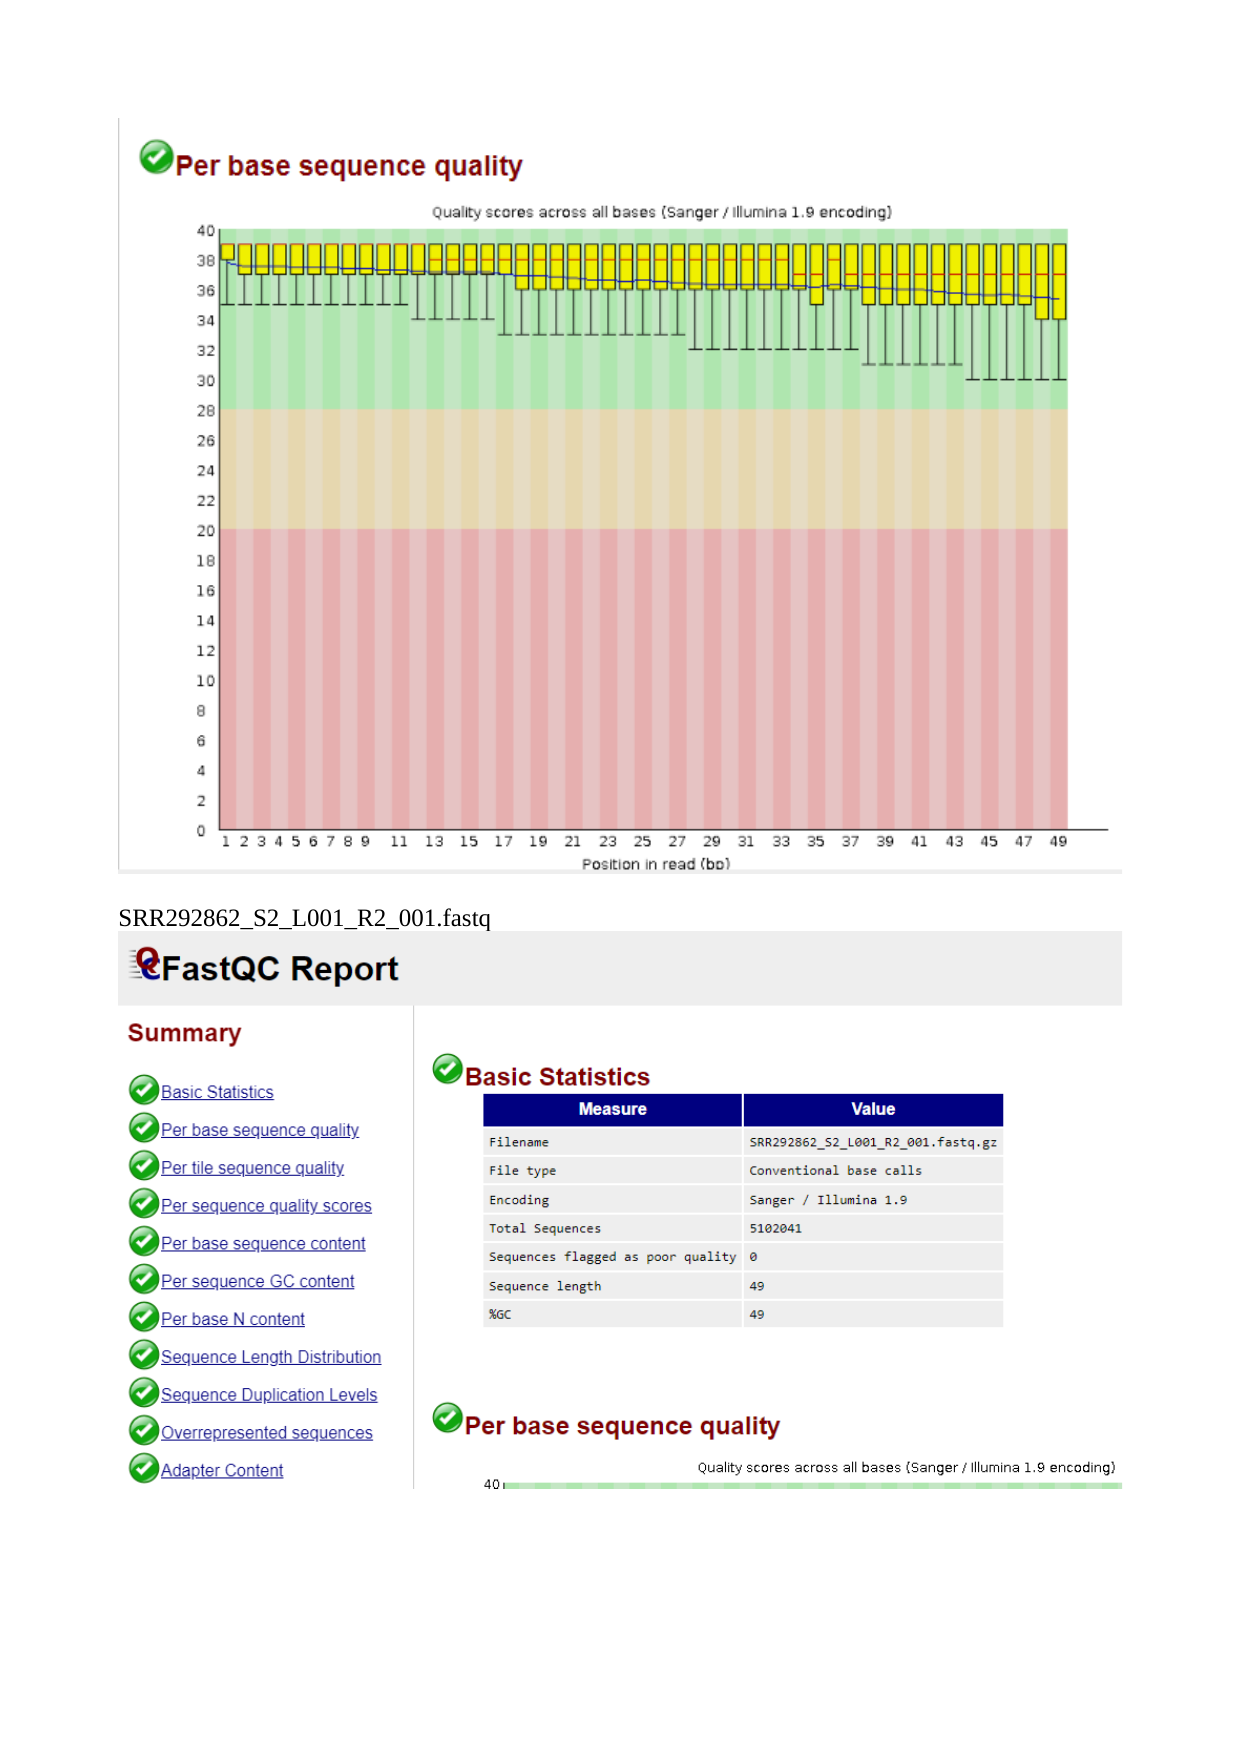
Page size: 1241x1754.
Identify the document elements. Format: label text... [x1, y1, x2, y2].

text SRR292862_S2_L001_R2_001.fastq [118, 903, 1122, 931]
